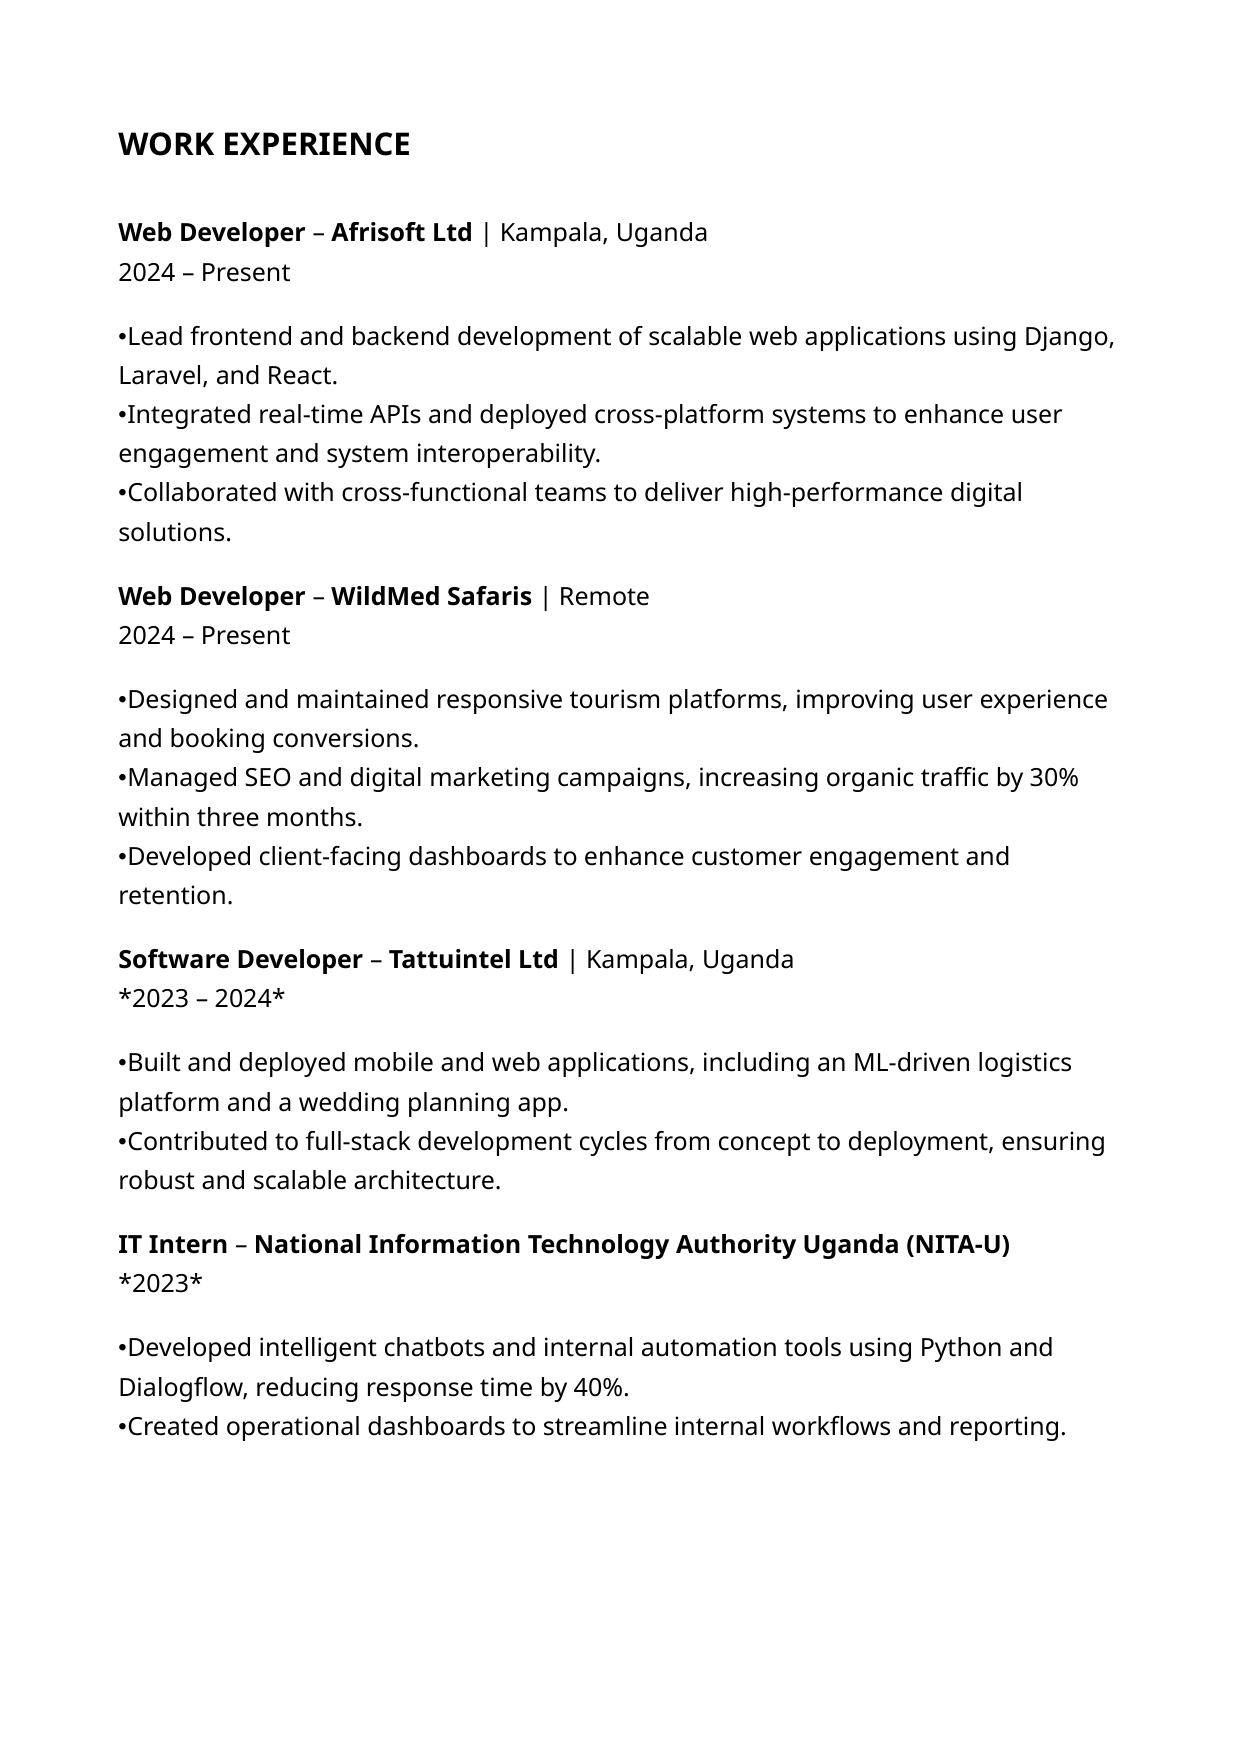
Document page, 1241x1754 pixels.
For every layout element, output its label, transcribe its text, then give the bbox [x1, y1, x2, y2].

list Developed client-facing dashboards to enhance customer engagement and retention. [118, 838, 1122, 912]
list Designed and maintained responsive tourism platforms, improving user experience and booking conversions. [118, 682, 1122, 755]
list Created operational dashboards to streamline internal workflows and reporting. [118, 1408, 1122, 1442]
text Software Developer – Tattuintel Ltd | Kampala, Uganda *2023 – 2024* [118, 942, 1122, 1015]
list Integrated real-time APIs and deployed cross-platform systems to enhance user engagement and system interoperability. [118, 397, 1122, 470]
list Developed intelligent chatbots and internal automation tools using Python and Dialogflow, reducing response time by 40%. [118, 1330, 1122, 1403]
list Lead frontend and backend development of scalable web applications using Django, Laravel, and React. [118, 318, 1122, 392]
list Managed SEO and digital marketing campaigns, increasing organic traffic by 30% within three months. [118, 760, 1122, 833]
list Contributed to full-stack development cycles from concept to deployment, ensuring robust and scalable architecture. [118, 1123, 1122, 1197]
subtitle WORK EXPERIENCE [118, 118, 1122, 165]
list Built and deployed mobile and web applications, including an ML-driven logistics platform and a wedding planning app. [118, 1045, 1122, 1118]
text IT Intern – National Information Technology Authority Uganda (NITA-U) *2023* [118, 1227, 1122, 1300]
text Web Developer – WildMed Safaris | Remote 2024 – Present [118, 578, 1122, 652]
text Web Developer – Afrisoft Ltd | Kampala, Uganda 2024 – Present [118, 215, 1122, 288]
list Collaborated with cross-functional teams to deliver high-performance digital solutions. [118, 475, 1122, 548]
